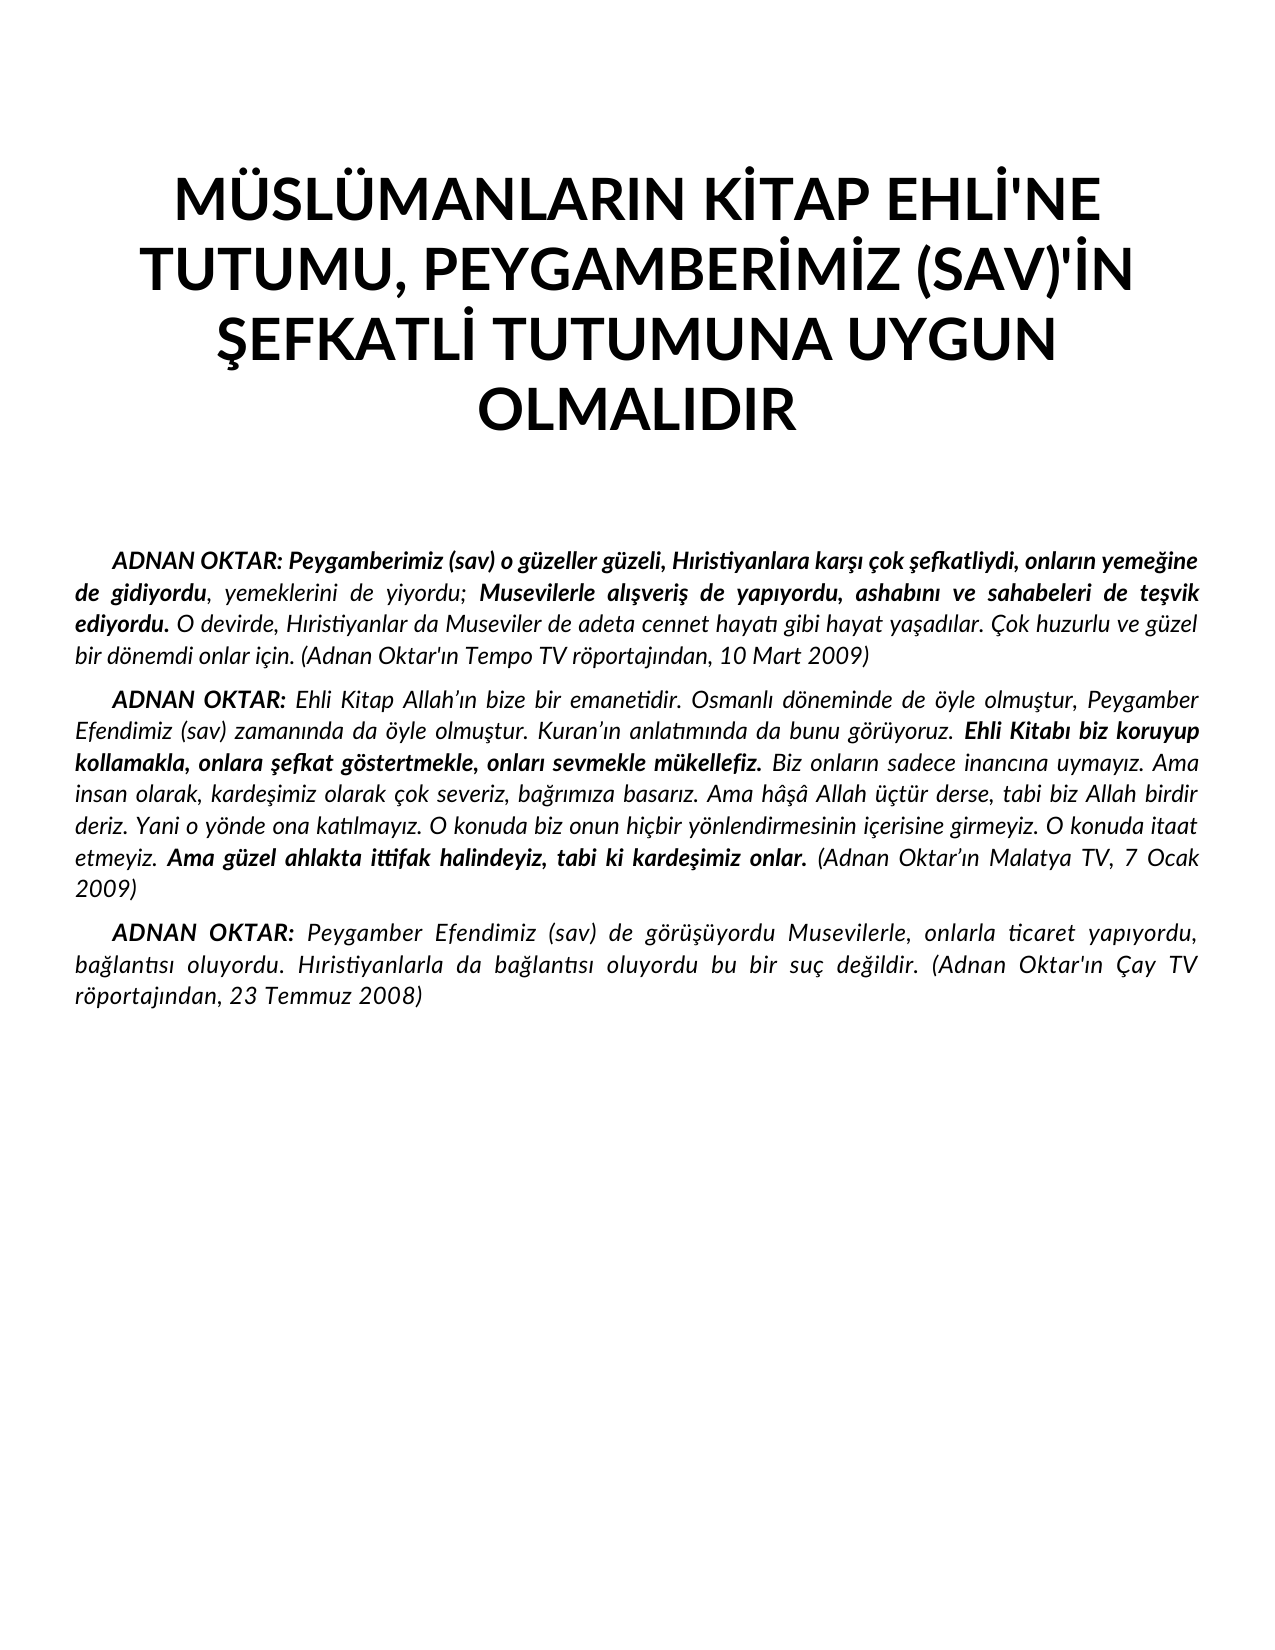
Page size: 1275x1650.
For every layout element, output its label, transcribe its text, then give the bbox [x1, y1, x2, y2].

text ADNAN OKTAR: Ehli Kitap Allah’ın bize bir emanetidir. Osmanlı döneminde de öyle olmuştur, Peygamber Efendimiz (sav) zamanında da öyle olmuştur. Kuran’ın anlatımında da bunu görüyoruz. Ehli Kitabı biz koruyup kollamakla, onlara şefkat göstertmekle, onları sevmekle mükellefiz. Biz onların sadece inancına uymayız. Ama insan olarak, kardeşimiz olarak çok severiz, bağrımıza basarız. Ama hâşâ Allah üçtür derse, tabi biz Allah birdir deriz. Yani o yönde ona katılmayız. O konuda biz onun hiçbir yönlendirmesinin içerisine girmeyiz. O konuda itaat etmeyiz. Ama güzel ahlakta ittifak halindeyiz, tabi ki kardeşimiz onlar. (Adnan Oktar’ın Malatya TV, 7 Ocak 2009) [75, 684, 1200, 903]
text ADNAN OKTAR: Peygamberimiz (sav) o güzeller güzeli, Hıristiyanlara karşı çok şefkatliydi, onların yemeğine de gidiyordu, yemeklerini de yiyordu; Musevilerle alışveriş de yapıyordu, ashabını ve sahabeleri de teşvik ediyordu. O devirde, Hıristiyanlar da Museviler de adeta cennet hayatı gibi hayat yaşadılar. Çok huzurlu ve güzel bir dönemdi onlar için. (Adnan Oktar'ın Tempo TV röportajından, 10 Mart 2009) [75, 546, 1200, 669]
subtitle MÜSLÜMANLARIN KİTAP EHLİ'NE TUTUMU, PEYGAMBERİMİZ (SAV)'İN ŞEFKATLİ TUTUMUNA UYGUN OLMALIDIR [75, 162, 1200, 442]
text ADNAN OKTAR: Peygamber Efendimiz (sav) de görüşüyordu Musevilerle, onlarla ticaret yapıyordu, bağlantısı oluyordu. Hıristiyanlarla da bağlantısı oluyordu bu bir suç değildir. (Adnan Oktar'ın Çay TV röportajından, 23 Temmuz 2008) [75, 918, 1200, 1010]
